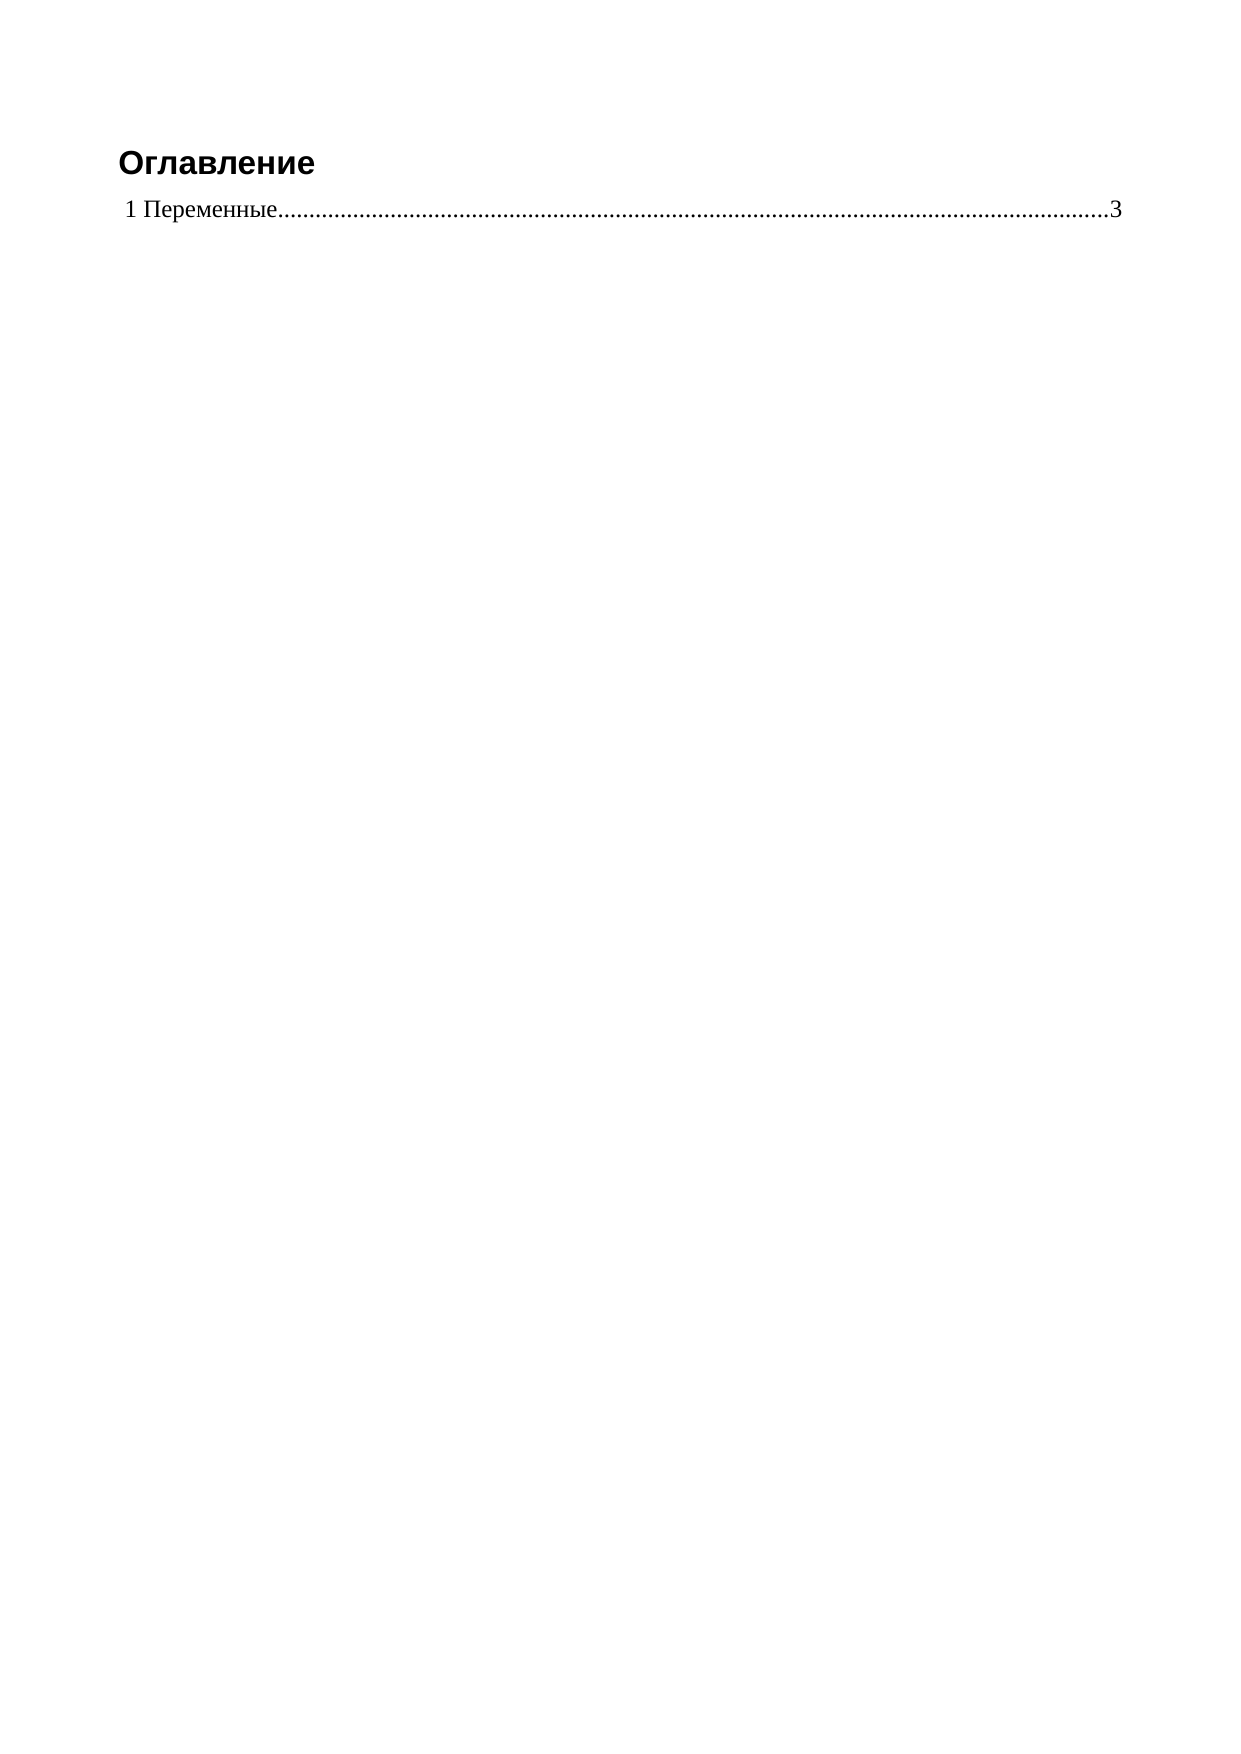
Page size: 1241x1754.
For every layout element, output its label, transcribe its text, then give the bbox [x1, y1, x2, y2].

text 1 Переменные 3 [118, 194, 1122, 223]
subtitle Оглавление [118, 143, 1122, 182]
